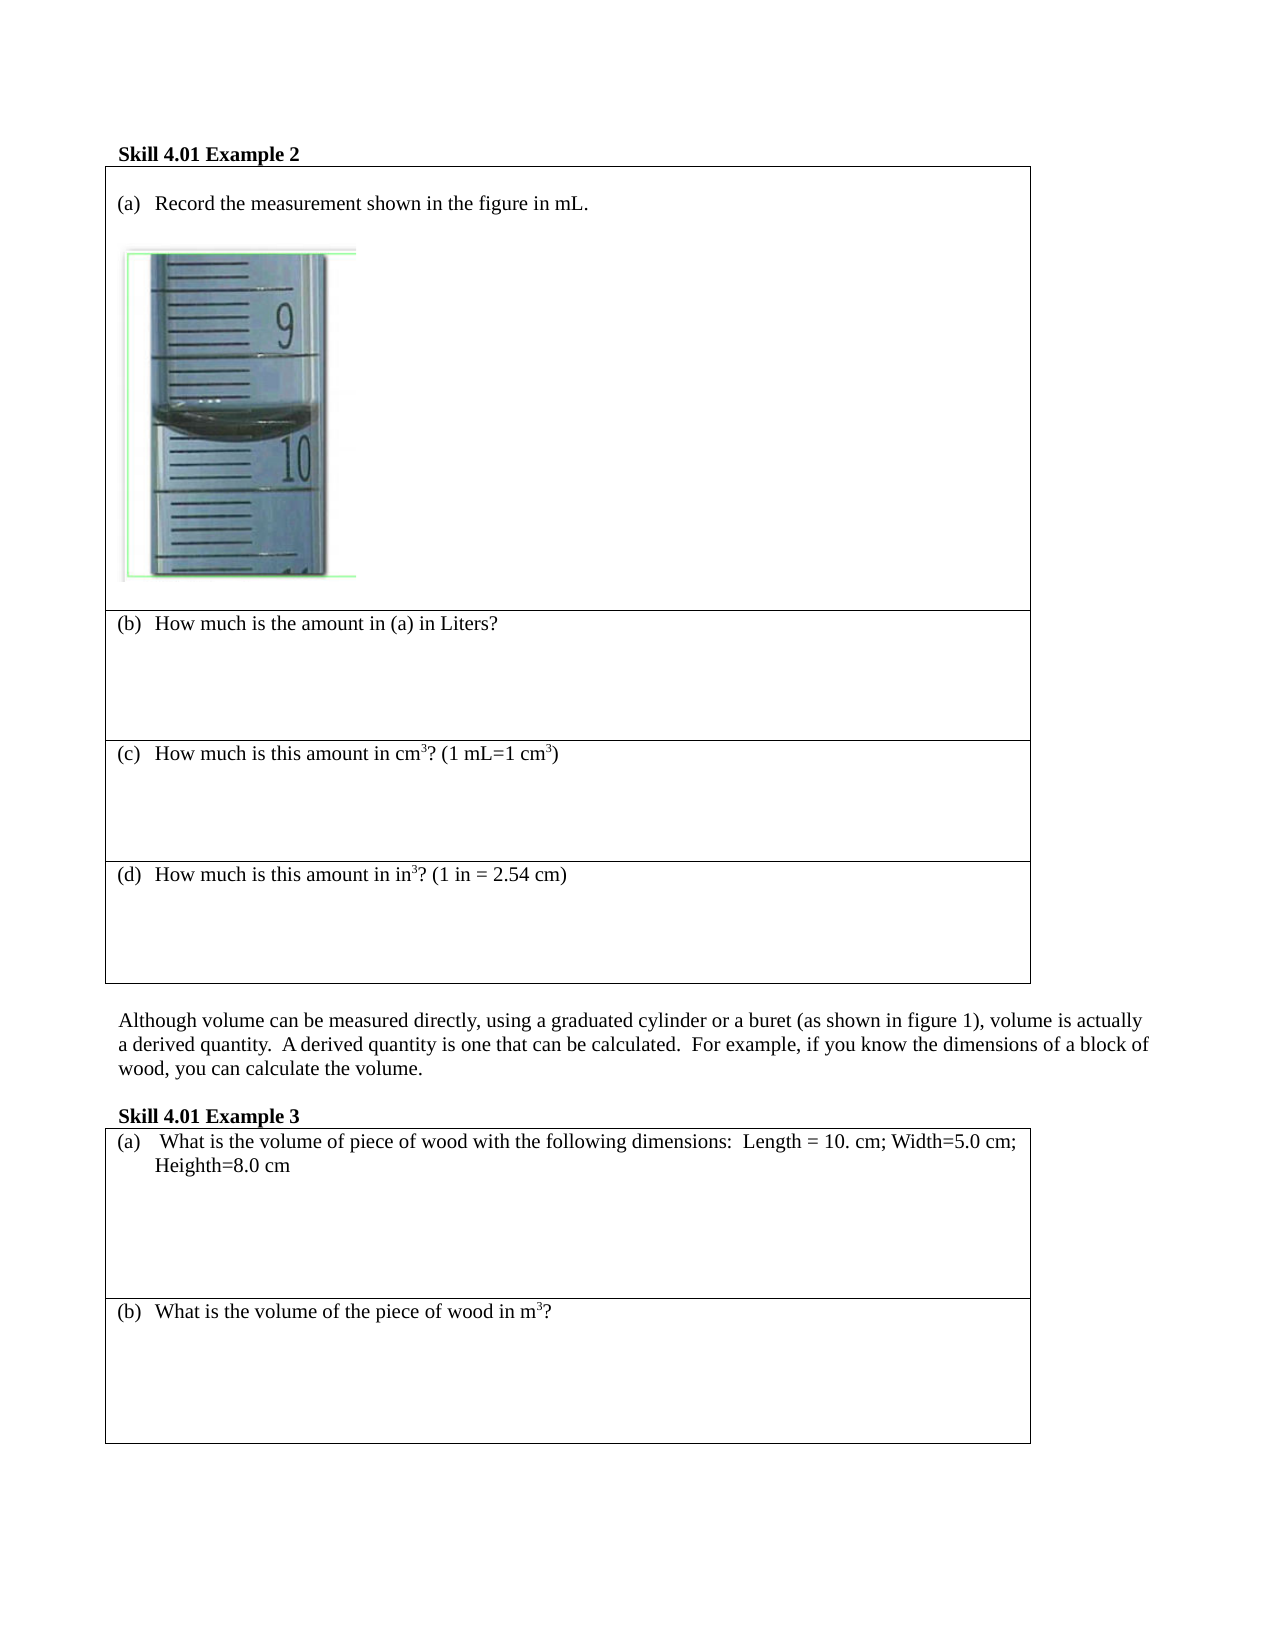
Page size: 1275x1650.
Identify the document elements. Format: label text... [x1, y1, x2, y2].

table_cell How much is this amount in in3? (1 in = 2.54 cm) [106, 862, 1030, 983]
table_cell How much is the amount in (a) in Liters? [106, 611, 1030, 740]
table_cell How much is this amount in cm3? (1 mL=1 cm3) [106, 741, 1030, 861]
table_header Record the measurement shown in the figure in mL. [106, 167, 1030, 610]
table_cell What is the volume of the piece of wood in m3? [106, 1299, 1030, 1443]
picture [117, 243, 357, 582]
table_header What is the volume of piece of wood with the following dimensions: Length = 10. cm; Width=5.0 cm; Heighth=8.0 cm [106, 1129, 1030, 1297]
text Although volume can be measured directly, using a graduated cylinder or a buret (as shown in figure 1), volume is actually a derived quantity. A derived quantity is one that can be calculated. For example, if you know the dimensions of a block of wood, you can calculate the volume. [118, 1008, 1157, 1080]
text Skill 4.01 Example 2 [118, 142, 1157, 166]
text Skill 4.01 Example 3 [118, 1104, 1157, 1128]
